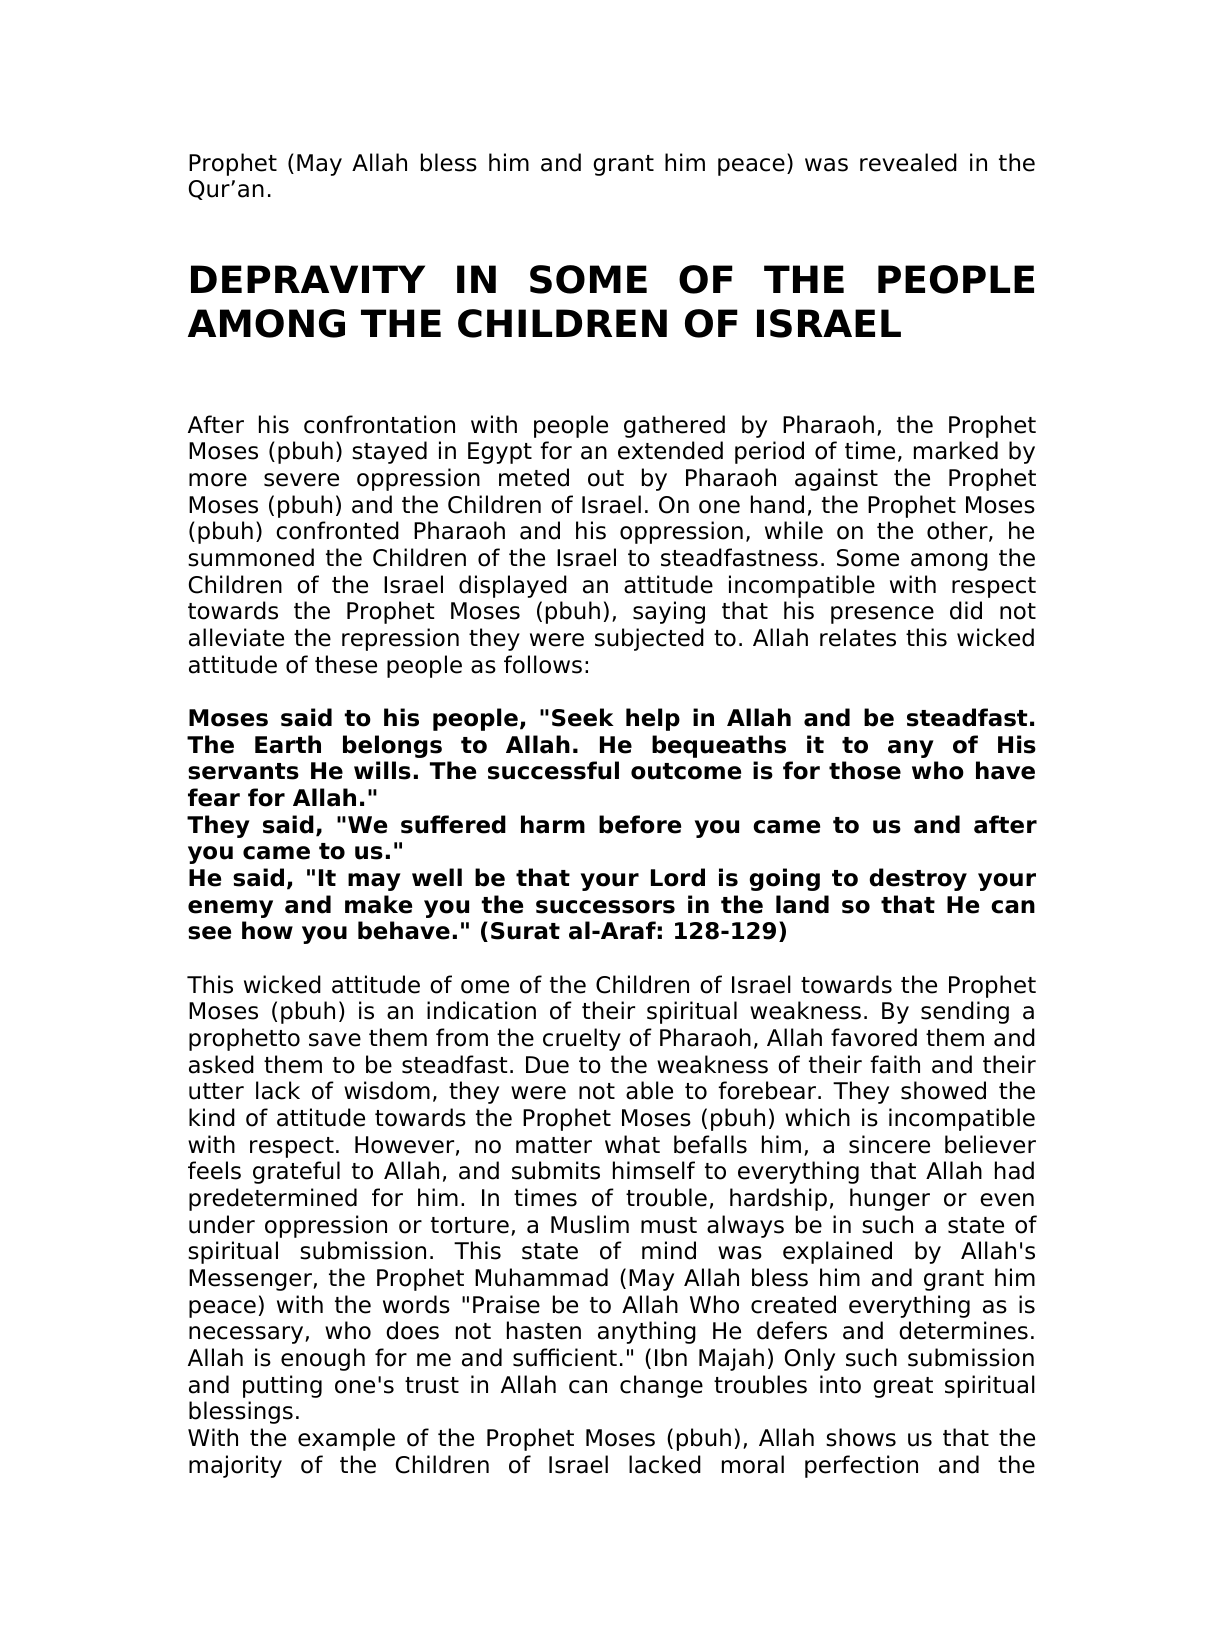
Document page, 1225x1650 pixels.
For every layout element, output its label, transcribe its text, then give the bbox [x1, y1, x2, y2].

text Moses said to his people, "Seek help in Allah and be steadfast. The Earth belongs to Allah. He bequeaths it to any of His servants He wills. The successful outcome is for those who have fear for Allah." [187, 705, 1037, 812]
text After his confrontation with people gathered by Pharaoh, the Prophet Moses (pbuh) stayed in Egypt for an extended period of time, marked by more severe oppression meted out by Pharaoh against the Prophet Moses (pbuh) and the Children of Israel. On one hand, the Prophet Moses (pbuh) confronted Pharaoh and his oppression, while on the other, he summoned the Children of the Israel to steadfastness. Some among the Children of the Israel displayed an attitude incompatible with respect towards the Prophet Moses (pbuh), saying that his presence did not alleviate the repression they were subjected to. Allah relates this wicked attitude of these people as follows: [187, 412, 1037, 678]
text They said, "We suffered harm before you came to us and after you came to us." [187, 812, 1037, 865]
text Prophet (May Allah bless him and grant him peace) was revealed in the Qur’an. [187, 150, 1037, 203]
text He said, "It may well be that your Lord is going to destroy your enemy and make you the successors in the land so that He can see how you behave." (Surat al-Araf: 128-129) [187, 865, 1037, 945]
text With the example of the Prophet Moses (pbuh), Allah shows us that the majority of the Children of Israel lacked moral perfection and the [187, 1425, 1037, 1478]
text This wicked attitude of ome of the Children of Israel towards the Prophet Moses (pbuh) is an indication of their spiritual weakness. By sending a prophetto save them from the cruelty of Pharaoh, Allah favored them and asked them to be steadfast. Due to the weakness of their faith and their utter lack of wisdom, they were not able to forebear. They showed the kind of attitude towards the Prophet Moses (pbuh) which is incompatible with respect. However, no matter what befalls him, a sincere believer feels grateful to Allah, and submits himself to everything that Allah had predetermined for him. In times of trouble, hardship, hunger or even under oppression or torture, a Muslim must always be in such a state of spiritual submission. This state of mind was explained by Allah's Messenger, the Prophet Muhammad (May Allah bless him and grant him peace) with the words "Praise be to Allah Who created everything as is necessary, who does not hasten anything He defers and determines. Allah is enough for me and sufficient." (Ibn Majah) Only such submission and putting one's trust in Allah can change troubles into great spiritual blessings. [187, 972, 1037, 1425]
text DEPRAVITY IN SOME OF THE PEOPLE AMONG THE CHILDREN OF ISRAEL [187, 259, 1037, 346]
